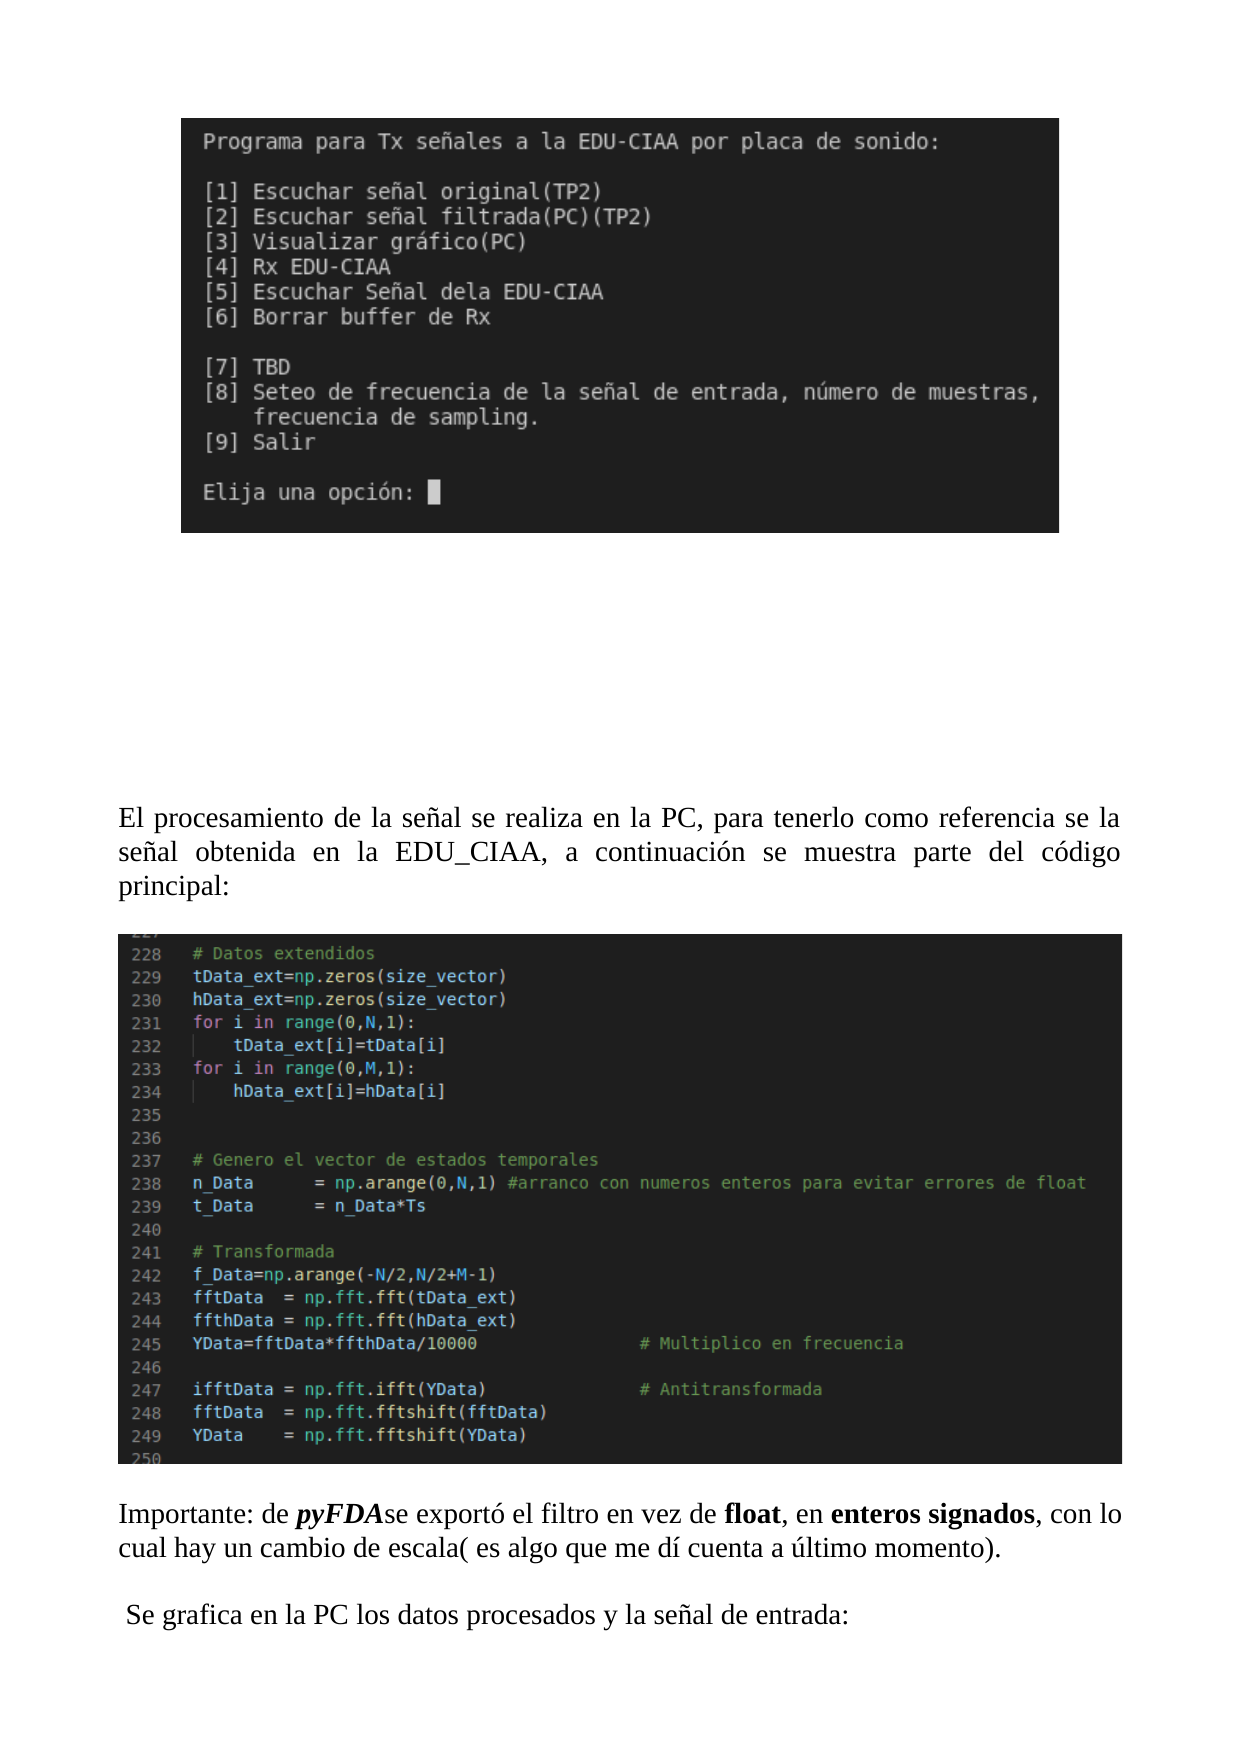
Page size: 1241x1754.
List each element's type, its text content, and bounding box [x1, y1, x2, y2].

text Importante: de pyFDAse exportó el filtro en vez de float, en enteros signados, con lo cual hay un cambio de escala( es algo que me dí cuenta a último momento). [118, 1497, 1122, 1564]
picture [181, 118, 1060, 533]
text El procesamiento de la señal se realiza en la PC, para tenerlo como referencia se la señal obtenida en la EDU_CIAA, a continuación se muestra parte del código principal: [118, 801, 1122, 901]
picture [118, 934, 1123, 1464]
text Se grafica en la PC los datos procesados y la señal de entrada: [118, 1597, 1122, 1631]
